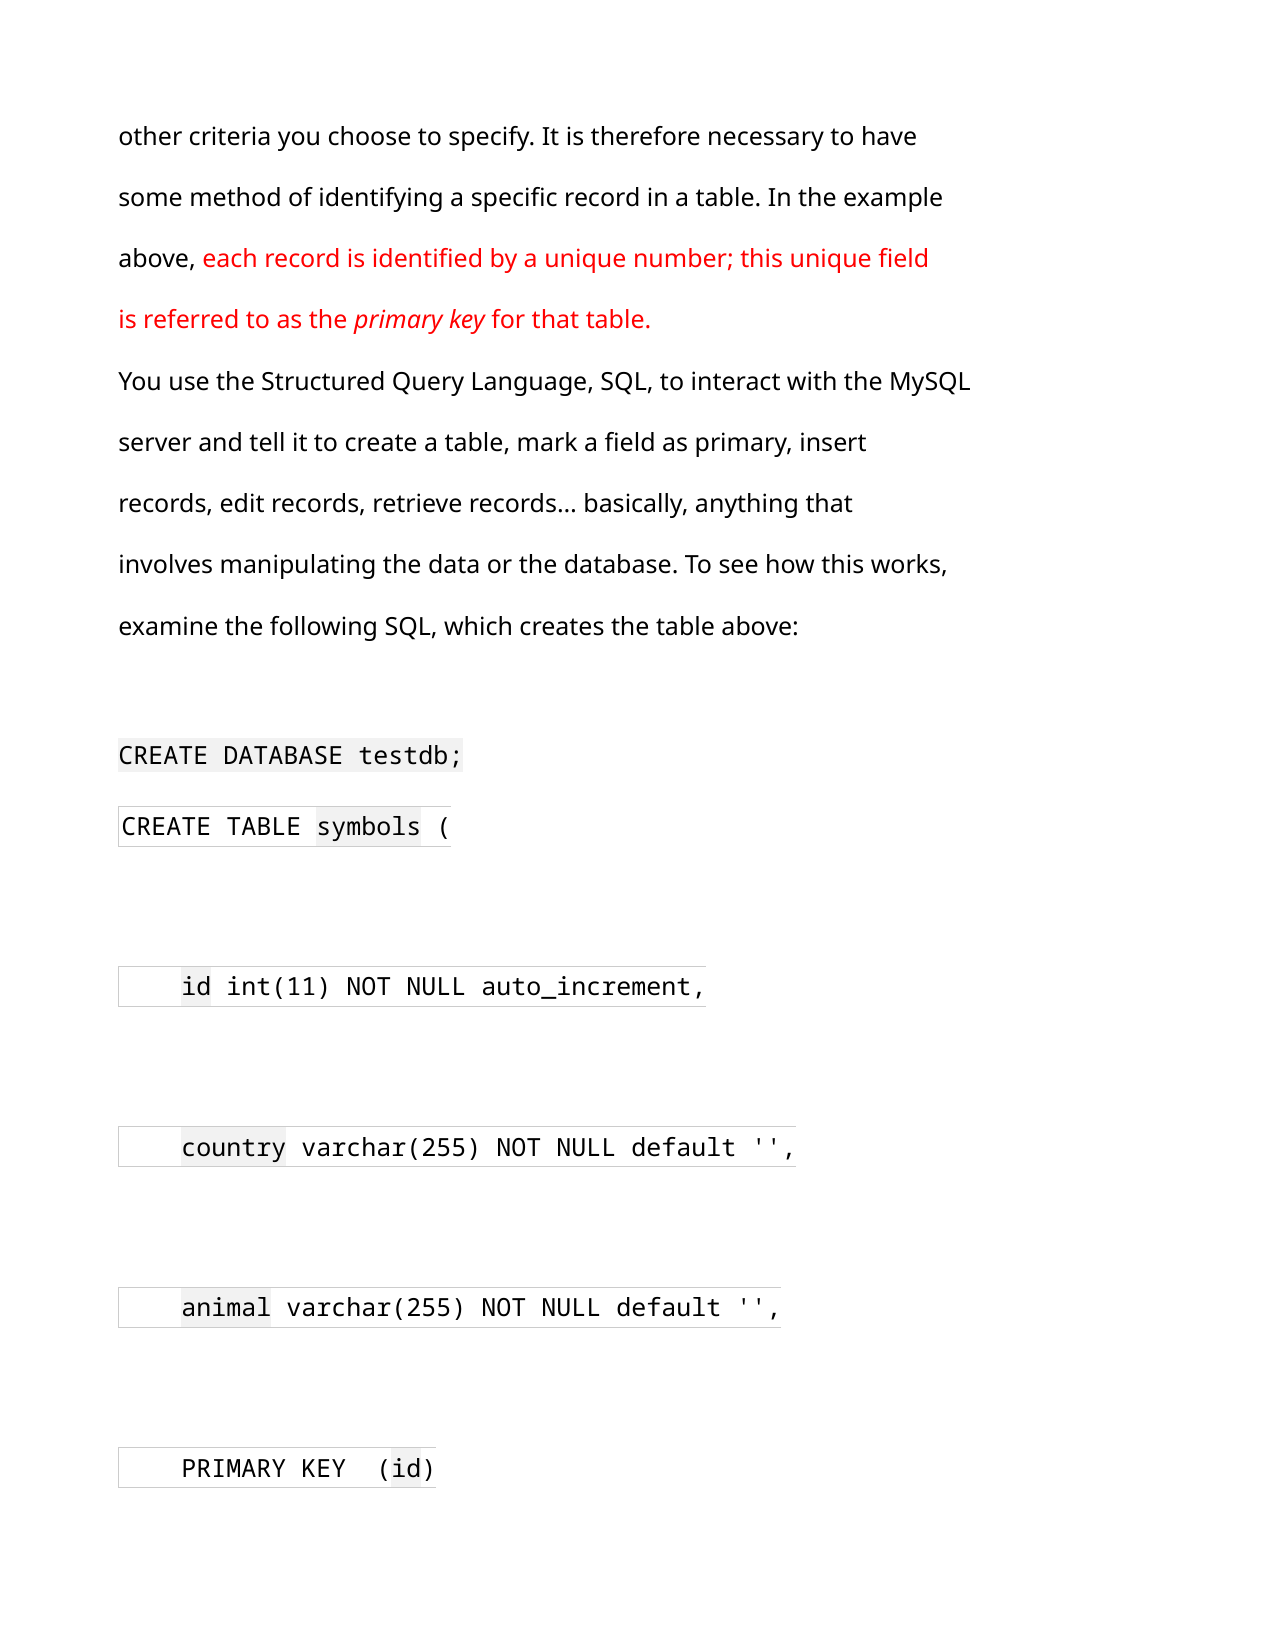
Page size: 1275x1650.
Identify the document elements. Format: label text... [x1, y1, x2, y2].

text You use the Structured Query Language, SQL, to interact with the MySQL server and tell it to create a table, mark a field as primary, insert records, edit records, retrieve records… basically, anything that involves manipulating the data or the database. To see how this works, examine the following SQL, which creates the table above: [118, 363, 1157, 642]
text CREATE TABLE symbols ( id int(11) NOT NULL auto_increment, country varchar(255) NOT NULL default '', animal varchar(255) NOT NULL default '', PRIMARY KEY (id) [118, 806, 1157, 1487]
text CREATE DATABASE testdb; [118, 669, 1157, 772]
text other criteria you choose to specify. It is therefore necessary to have some method of identifying a specific record in a table. In the example above, each record is identified by a unique number; this unique field is referred to as the primary key for that table. [118, 118, 1157, 336]
